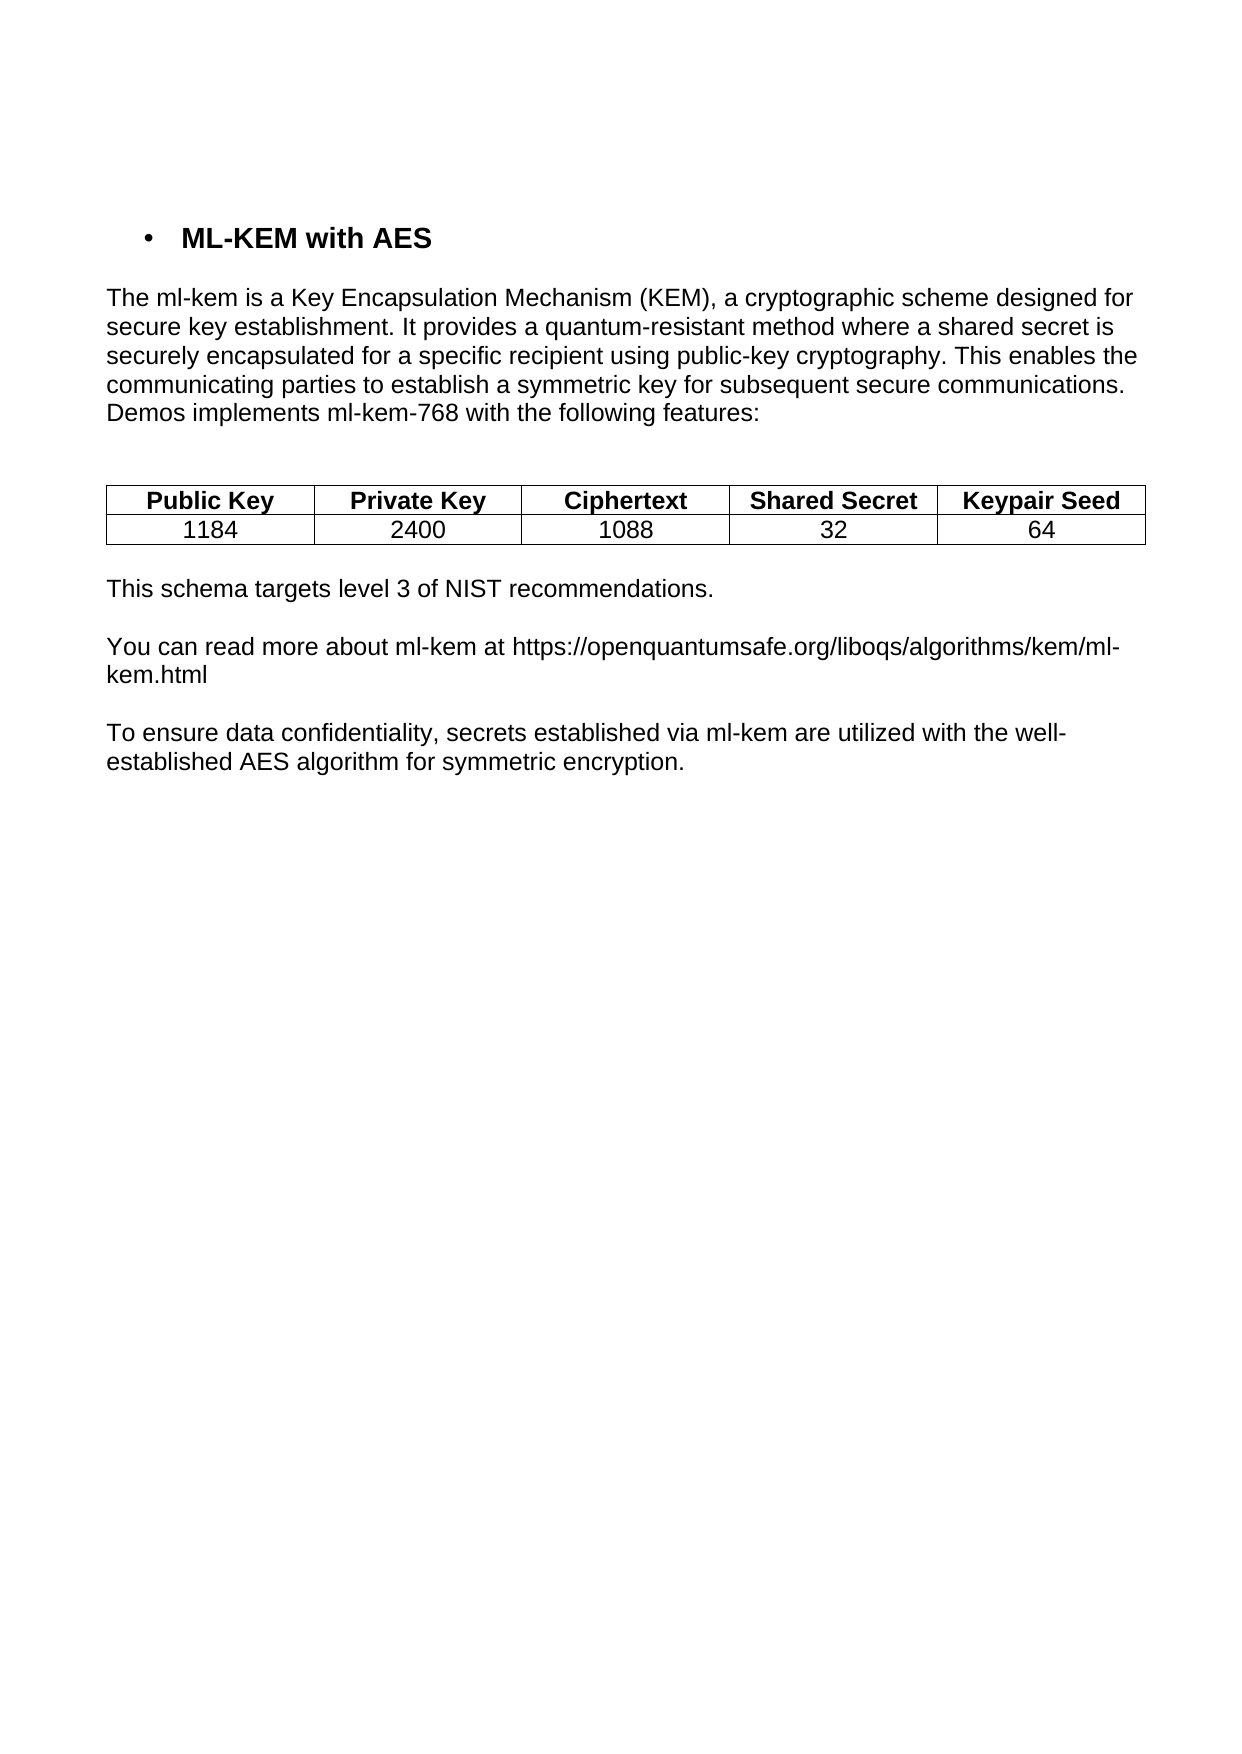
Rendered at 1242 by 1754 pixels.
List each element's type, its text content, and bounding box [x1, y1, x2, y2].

table_cell 1088 [522, 515, 729, 544]
table_header Keypair Seed [938, 486, 1145, 514]
list ML-KEM with AES [144, 221, 1146, 254]
text You can read more about ml-kem at https://openquantumsafe.org/liboqs/algorithms/kem/ml-kem.html [106, 631, 1146, 689]
text To ensure data confidentiality, secrets established via ml-kem are utilized with the well-established AES algorithm for symmetric encryption. [106, 718, 1146, 775]
table_cell 32 [730, 515, 937, 544]
table_header Private Key [315, 486, 521, 514]
text This schema targets level 3 of NIST recommendations. [106, 574, 1146, 603]
table_cell 1184 [107, 515, 314, 544]
table_header Public Key [107, 486, 314, 514]
table_cell 2400 [315, 515, 521, 544]
table_header Ciphertext [522, 486, 729, 514]
table_cell 64 [938, 515, 1145, 544]
table_header Shared Secret [730, 486, 937, 514]
text The ml-kem is a Key Encapsulation Mechanism (KEM), a cryptographic scheme designed for secure key establishment. It provides a quantum-resistant method where a shared secret is securely encapsulated for a specific recipient using public-key cryptography. This enables the communicating parties to establish a symmetric key for subsequent secure communications. Demos implements ml-kem-768 with the following features: [106, 283, 1146, 427]
